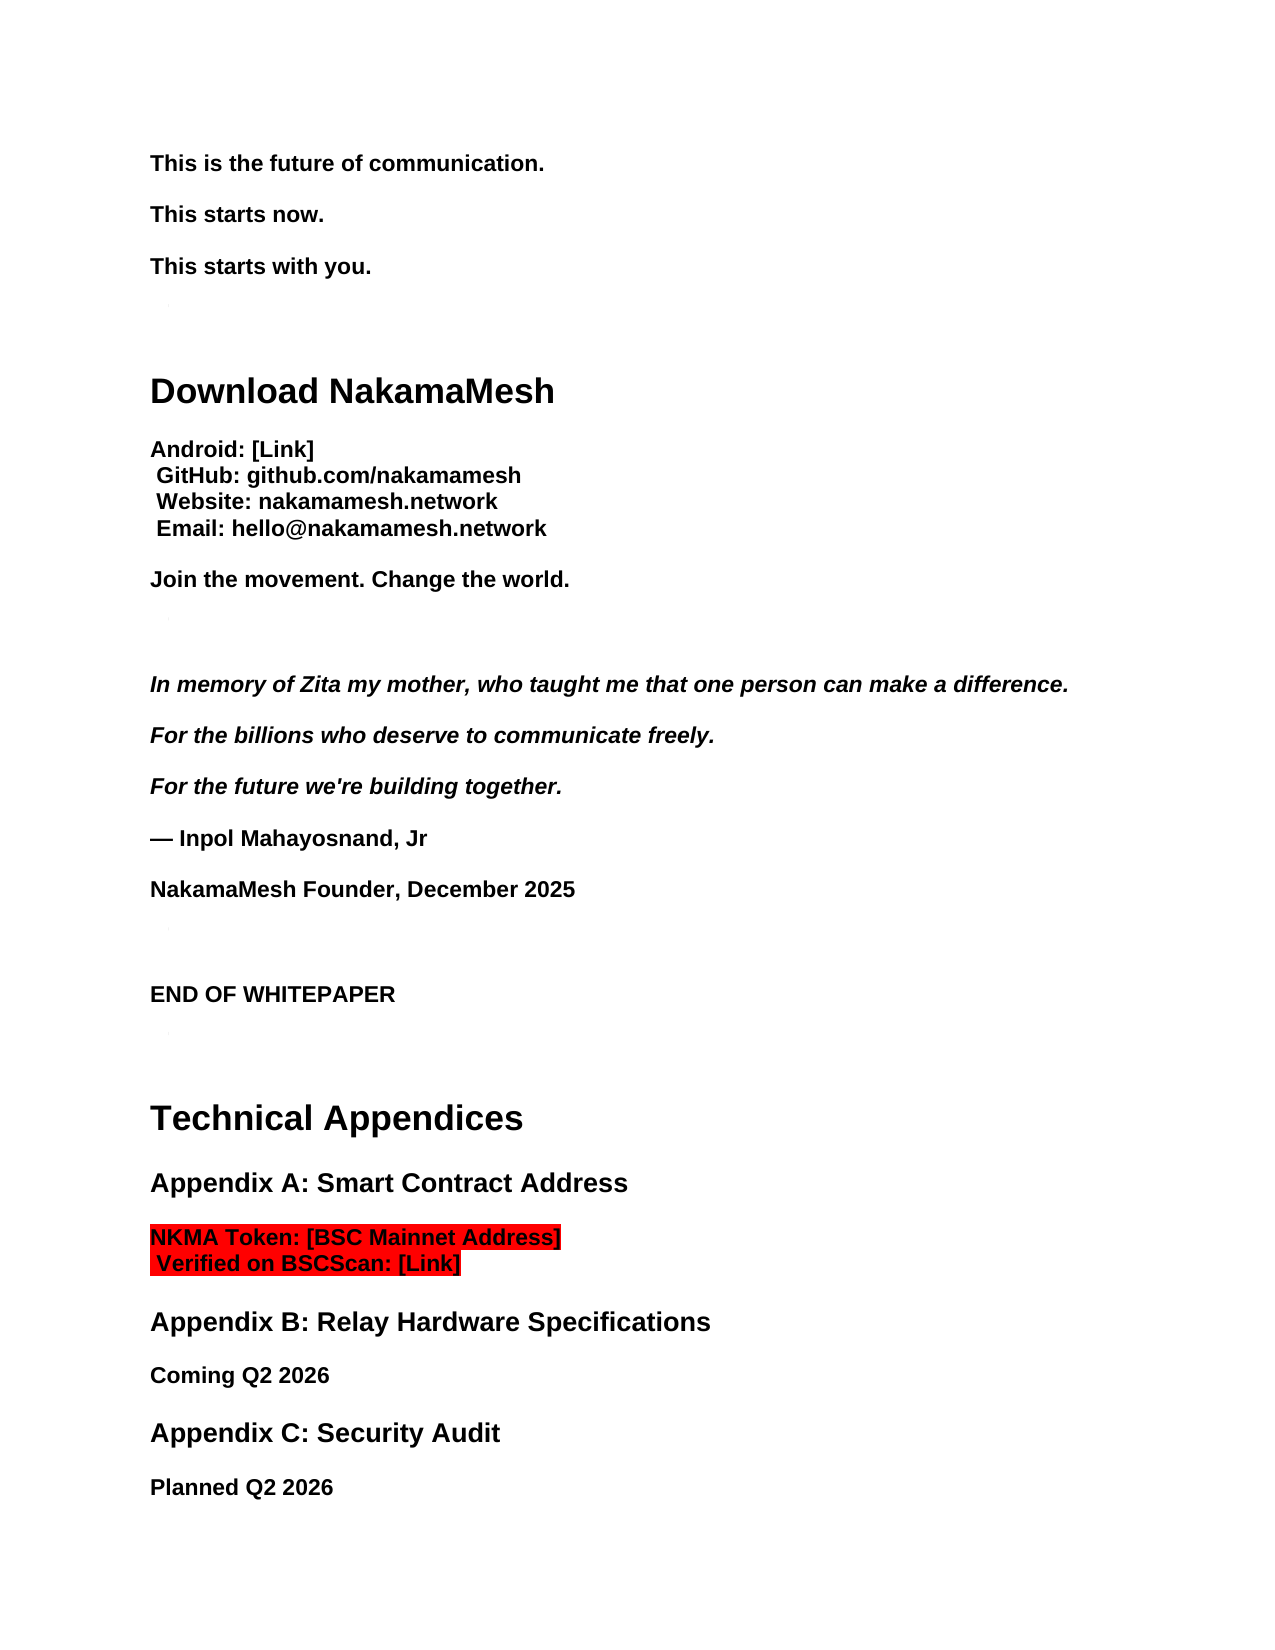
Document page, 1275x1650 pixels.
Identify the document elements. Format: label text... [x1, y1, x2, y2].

subtitle Appendix A: Smart Contract Address [150, 1167, 1125, 1199]
subtitle Technical Appendices [150, 1098, 1125, 1138]
text Android: [Link] GitHub: github.com/nakamamesh Website: nakamamesh.network Email: hello@nakamamesh.network [150, 436, 1125, 541]
text For the billions who deserve to communicate freely. [150, 722, 1125, 748]
text — Inpol Mahayosnand, Jr [150, 824, 1125, 851]
subtitle Appendix C: Security Audit [150, 1417, 1125, 1449]
subtitle Download NakamaMesh [150, 370, 1125, 411]
subtitle Appendix B: Relay Hardware Specifications [150, 1306, 1125, 1337]
text Coming Q2 2026 [150, 1362, 1125, 1388]
text NKMA Token: [BSC Mainnet Address] Verified on BSCScan: [Link] [150, 1224, 1125, 1276]
text This is the future of communication. [150, 150, 1125, 176]
text This starts with you. [150, 253, 1125, 279]
text END OF WHITEPAPER [150, 981, 1125, 1007]
text Join the movement. Change the world. [150, 566, 1125, 592]
text In memory of Zita my mother, who taught me that one person can make a difference. [150, 671, 1125, 697]
text This starts now. [150, 201, 1125, 228]
text For the future we're building together. [150, 773, 1125, 799]
text Planned Q2 2026 [150, 1474, 1125, 1500]
text NakamaMesh Founder, December 2025 [150, 876, 1125, 902]
